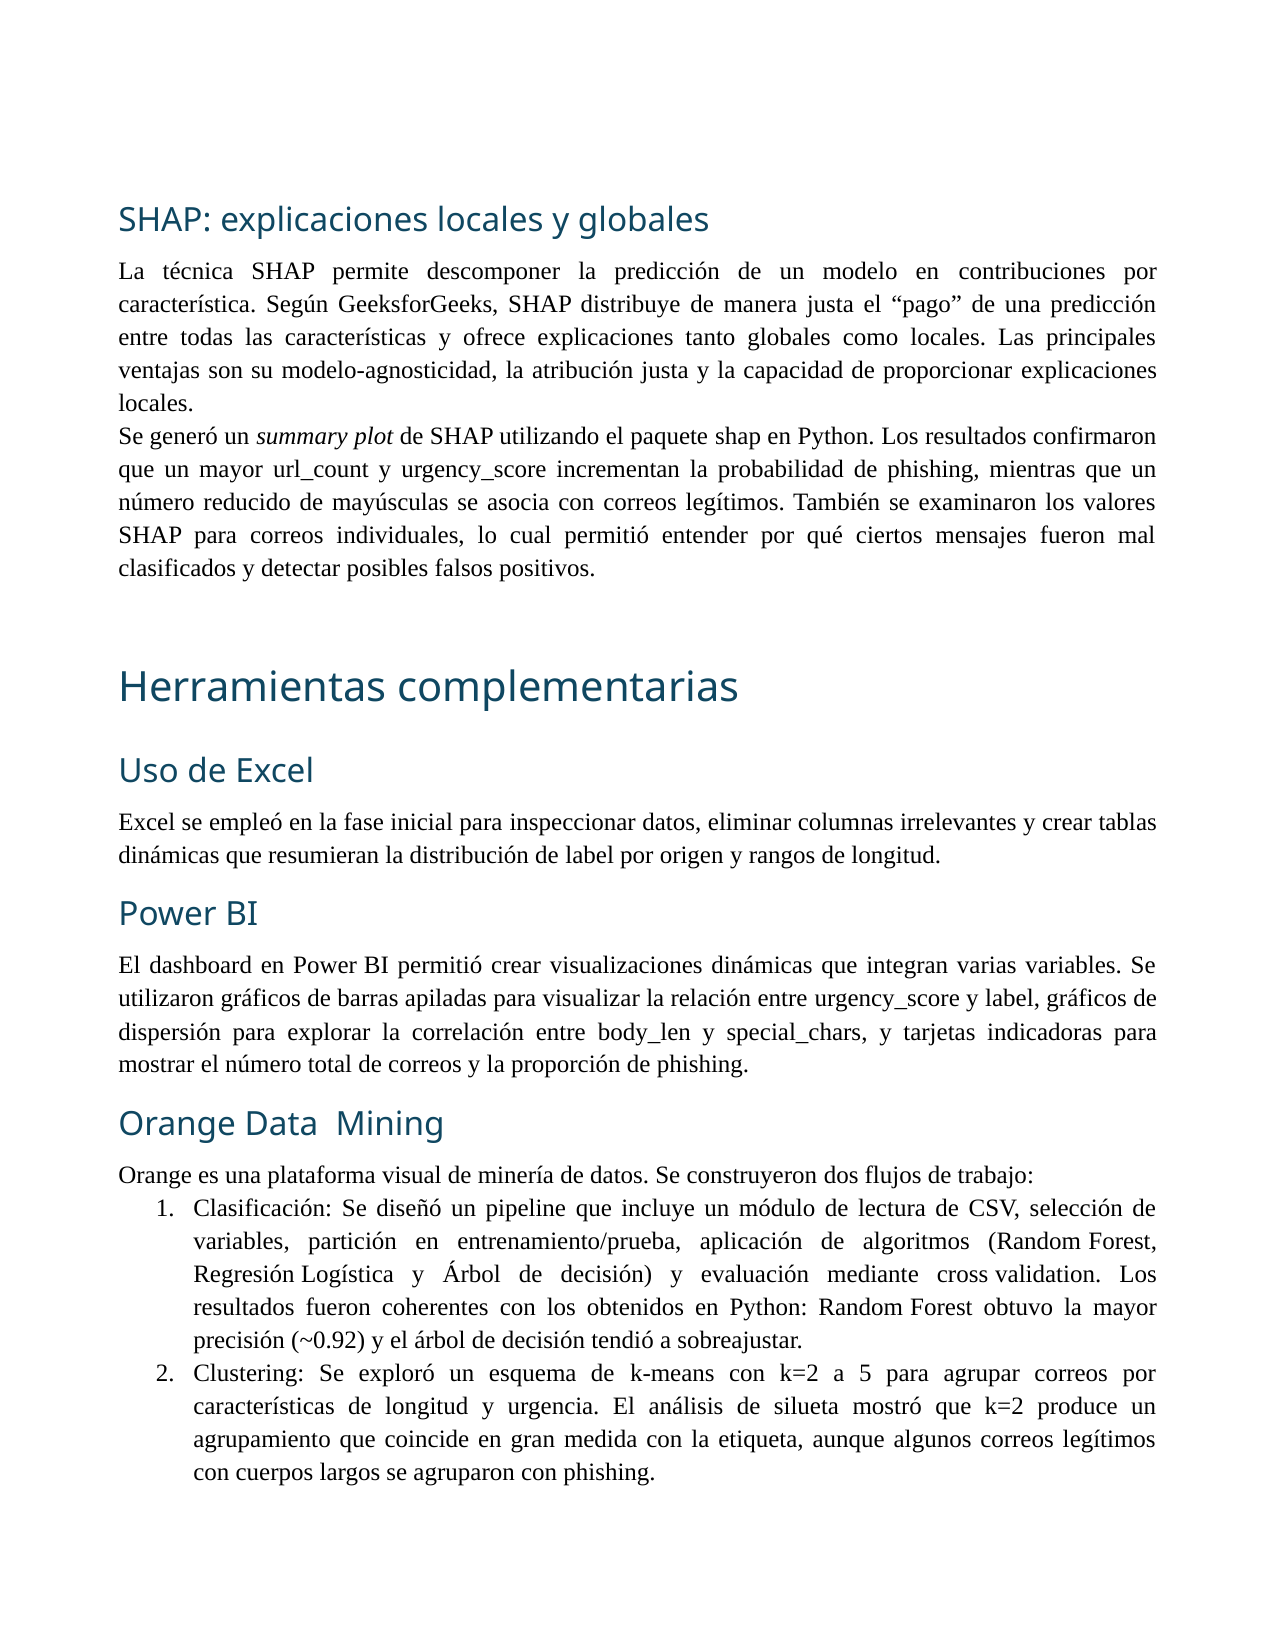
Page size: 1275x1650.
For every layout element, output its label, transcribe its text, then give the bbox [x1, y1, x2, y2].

subtitle Orange Data Mining [118, 1099, 1157, 1145]
subtitle Uso de Excel [118, 747, 1157, 792]
text Se generó un summary plot de SHAP utilizando el paquete shap en Python. Los resultados confirmaron que un mayor url_count y urgency_score incrementan la probabilidad de phishing, mientras que un número reducido de mayúsculas se asocia con correos legítimos. También se examinaron los valores SHAP para correos individuales, lo cual permitió entender por qué ciertos mensajes fueron mal clasificados y detectar posibles falsos positivos. [118, 421, 1157, 582]
text Excel se empleó en la fase inicial para inspeccionar datos, eliminar columnas irrelevantes y crear tablas dinámicas que resumieran la distribución de label por origen y rangos de longitud. [118, 807, 1157, 869]
text Orange es una plataforma visual de minería de datos. Se construyeron dos flujos de trabajo: [118, 1160, 1157, 1188]
subtitle Power BI [118, 890, 1157, 935]
subtitle SHAP: explicaciones locales y globales [118, 195, 1157, 241]
list Clustering: Se exploró un esquema de k‑means con k=2 a 5 para agrupar correos por características de longitud y urgencia. El análisis de silueta mostró que k=2 produce un agrupamiento que coincide en gran medida con la etiqueta, aunque algunos correos legítimos con cuerpos largos se agruparon con phishing. [156, 1358, 1157, 1486]
text El dashboard en Power BI permitió crear visualizaciones dinámicas que integran varias variables. Se utilizaron gráficos de barras apiladas para visualizar la relación entre urgency_score y label, gráficos de dispersión para explorar la correlación entre body_len y special_chars, y tarjetas indicadoras para mostrar el número total de correos y la proporción de phishing. [118, 951, 1157, 1078]
text La técnica SHAP permite descomponer la predicción de un modelo en contribuciones por característica. Según GeeksforGeeks, SHAP distribuye de manera justa el “pago” de una predicción entre todas las características y ofrece explicaciones tanto globales como locales. Las principales ventajas son su modelo‑agnosticidad, la atribución justa y la capacidad de proporcionar explicaciones locales. [118, 256, 1157, 417]
list Clasificación: Se diseñó un pipeline que incluye un módulo de lectura de CSV, selección de variables, partición en entrenamiento/prueba, aplicación de algoritmos (Random Forest, Regresión Logística y Árbol de decisión) y evaluación mediante cross validation. Los resultados fueron coherentes con los obtenidos en Python: Random Forest obtuvo la mayor precisión (~0.92) y el árbol de decisión tendió a sobreajustar. [156, 1193, 1157, 1354]
subtitle Herramientas complementarias [118, 657, 1157, 713]
